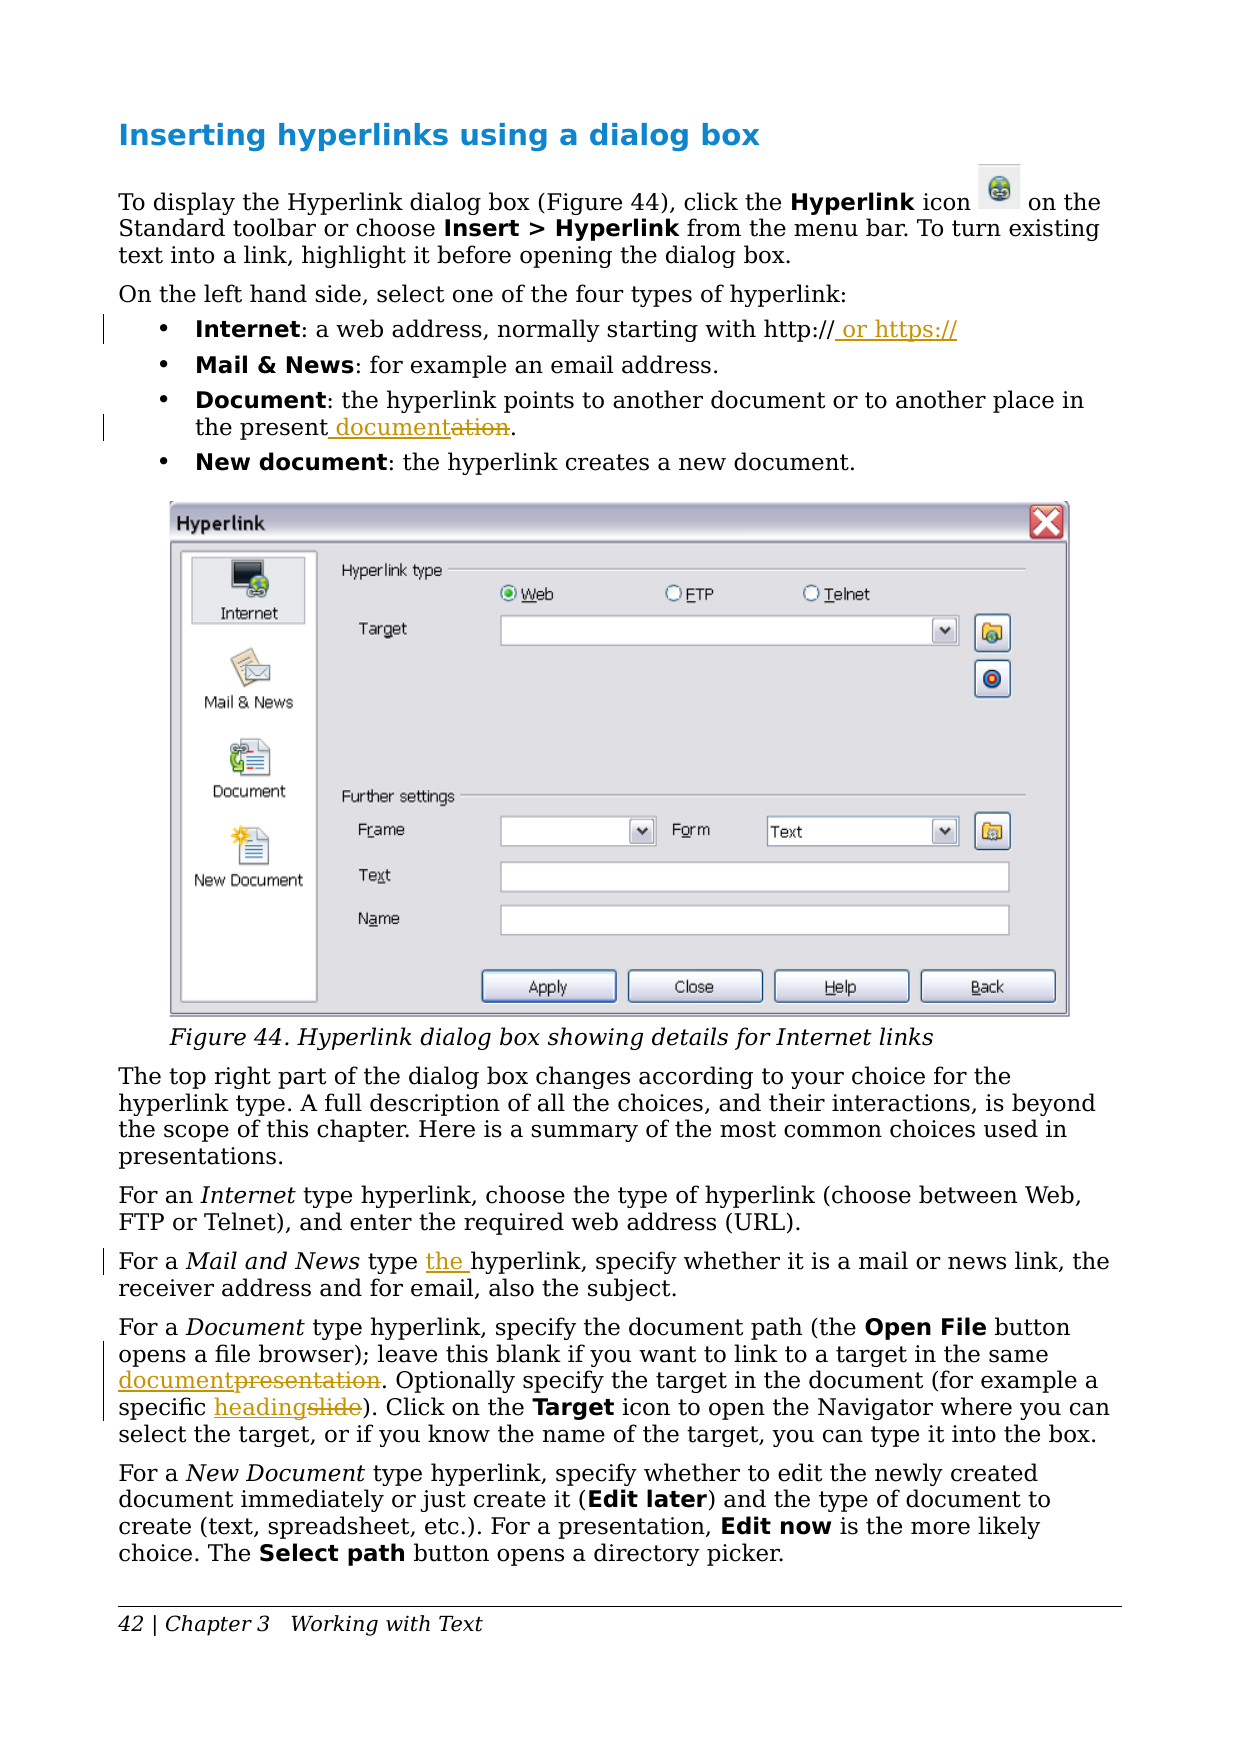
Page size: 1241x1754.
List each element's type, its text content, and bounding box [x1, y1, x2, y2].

list Document: the hyperlink points to another document or to another place in the present document. [156, 385, 1122, 441]
text The top right part of the dialog box changes according to your choice for the hyperlink type. A full description of all the choices, and their interactions, is beyond the scope of this chapter. Here is a summary of the most common choices used in presentations. [118, 1063, 1122, 1170]
picture [169, 501, 1071, 1018]
text For an Internet type hyperlink, choose the type of hyperlink (choose between Web, FTP or Telnet), and enter the required web address (URL). [118, 1182, 1122, 1236]
list New document: the hyperlink creates a new document. [156, 447, 1122, 476]
text For a Document type hyperlink, specify the document path (the Open File button opens a file browser); leave this blank if you want to link to a target in the same document. Optionally specify the target in the document (for example a specific heading). Click on the Target icon to open the Navigator where you can select the target, or if you know the name of the target, you can type it into the box. [118, 1314, 1122, 1447]
list Internet: a web address, normally starting with http:// or https:// [156, 314, 1122, 343]
text To display the Hyperlink dialog box (Figure 44), click the Hyperlink icon on the Standard toolbar or choose Insert > Hyperlink from the menu bar. To turn existing text into a link, highlight it before opening the dialog box. [118, 164, 1122, 269]
text For a Mail and News type the hyperlink, specify whether it is a mail or news link, the receiver address and for email, also the subject. [118, 1248, 1122, 1302]
picture [978, 164, 1021, 209]
list Mail & News: for example an email address. [156, 350, 1122, 379]
text Figure 44. Hyperlink dialog box showing details for Internet links [169, 1024, 1071, 1051]
subtitle Inserting hyperlinks using a dialog box [118, 118, 1122, 152]
text For a New Document type hyperlink, specify whether to edit the newly created document immediately or just create it (Edit later) and the type of document to create (text, spreadsheet, etc.). For a presentation, Edit now is the more likely choice. The Select path button opens a directory picker. [118, 1460, 1122, 1567]
list On the left hand side, select one of the four types of hyperlink: [118, 281, 1122, 308]
